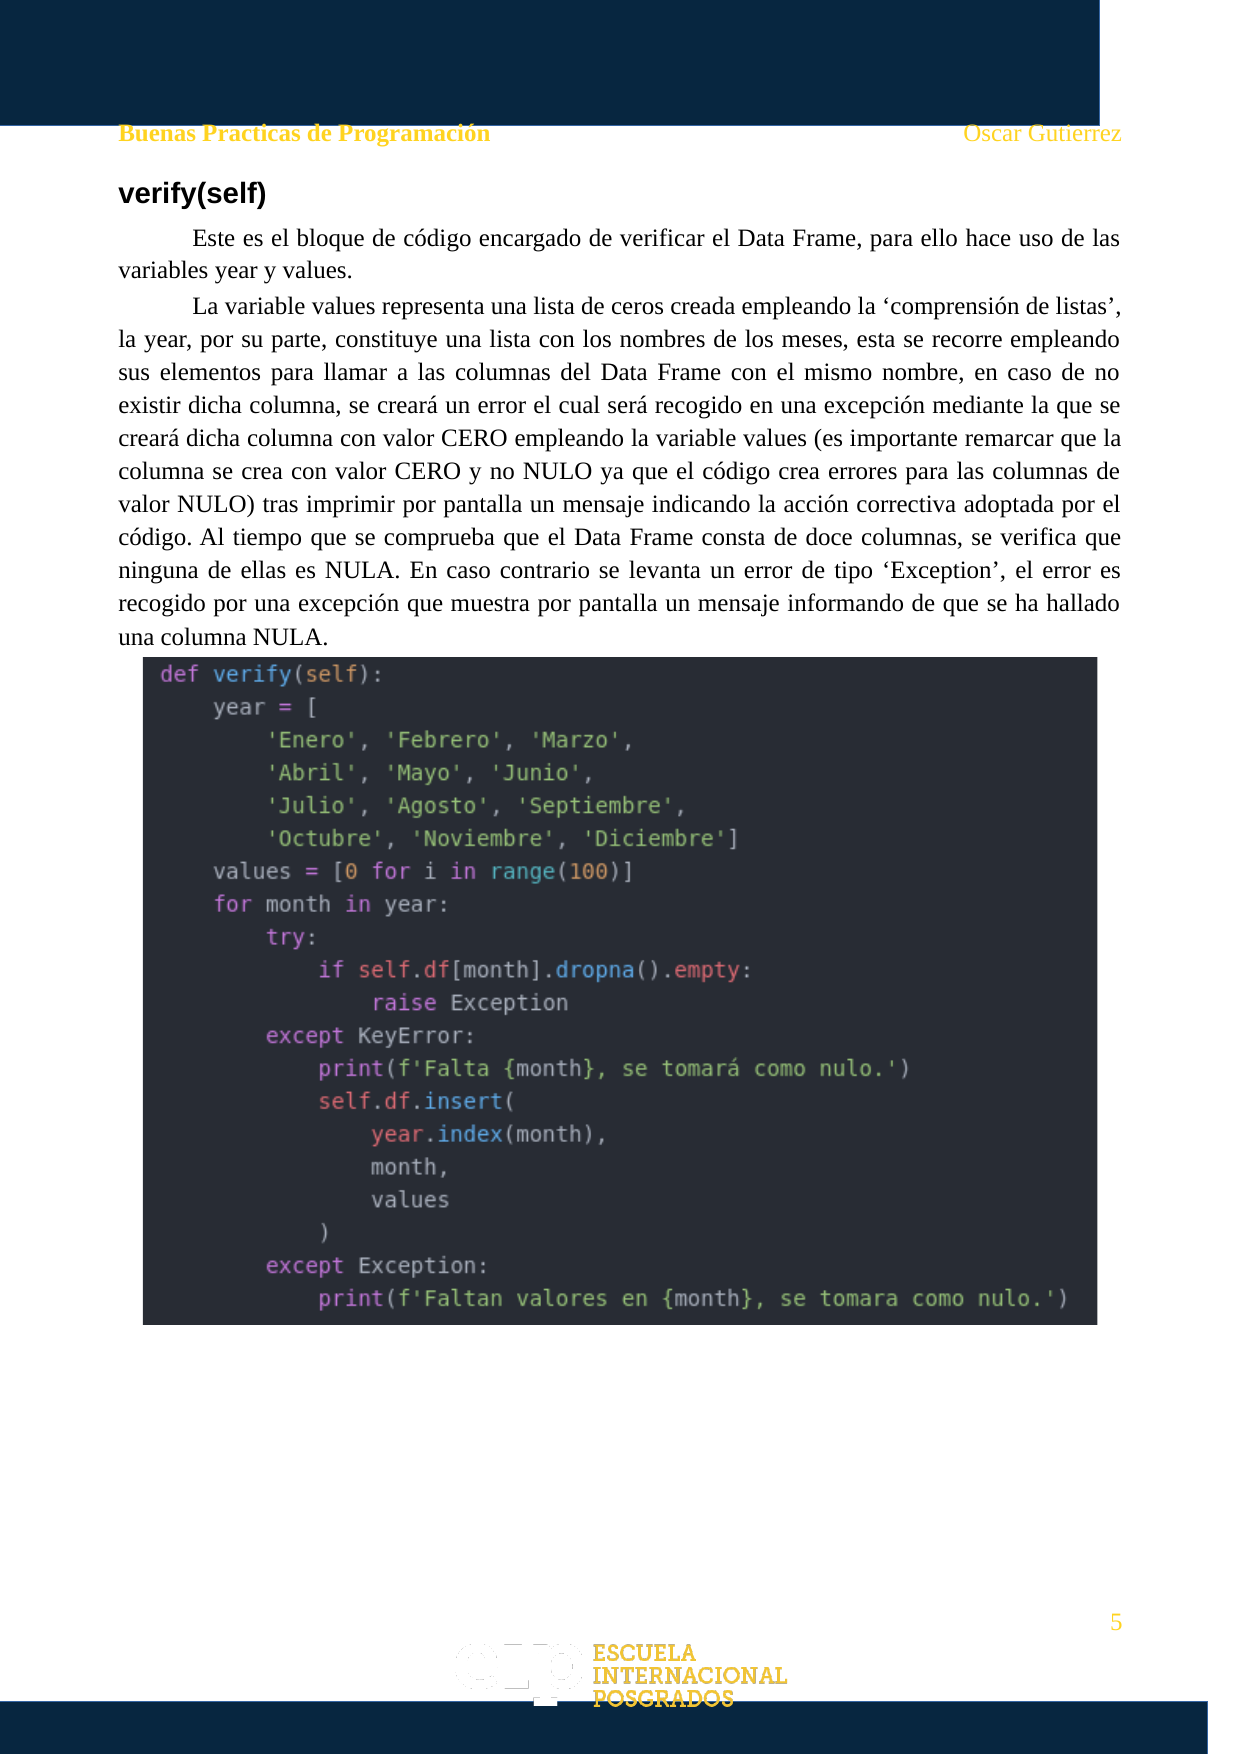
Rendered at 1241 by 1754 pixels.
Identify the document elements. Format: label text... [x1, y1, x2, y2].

text Este es el bloque de código encargado de verificar el Data Frame, para ello hace uso de las variables year y values. [118, 223, 1122, 284]
subtitle verify(self) [118, 176, 1122, 210]
text La variable values representa una lista de ceros creada empleando la ‘comprensión de listas’, la year, por su parte, constituye una lista con los nombres de los meses, esta se recorre empleando sus elementos para llamar a las columnas del Data Frame con el mismo nombre, en caso de no existir dicha columna, se creará un error el cual será recogido en una excepción mediante la que se creará dicha columna con valor CERO empleando la variable values (es importante remarcar que la columna se crea con valor CERO y no NULO ya que el código crea errores para las columnas de valor NULO) tras imprimir por pantalla un mensaje indicando la acción correctiva adoptada por el código. Al tiempo que se comprueba que el Data Frame consta de doce columnas, se verifica que ninguna de ellas es NULA. En caso contrario se levanta un error de tipo ‘Exception’, el error es recogido por una excepción que muestra por pantalla un mensaje informando de que se ha hallado una columna NULA. [118, 291, 1122, 650]
picture [452, 1614, 788, 1712]
picture [142, 657, 1098, 1325]
